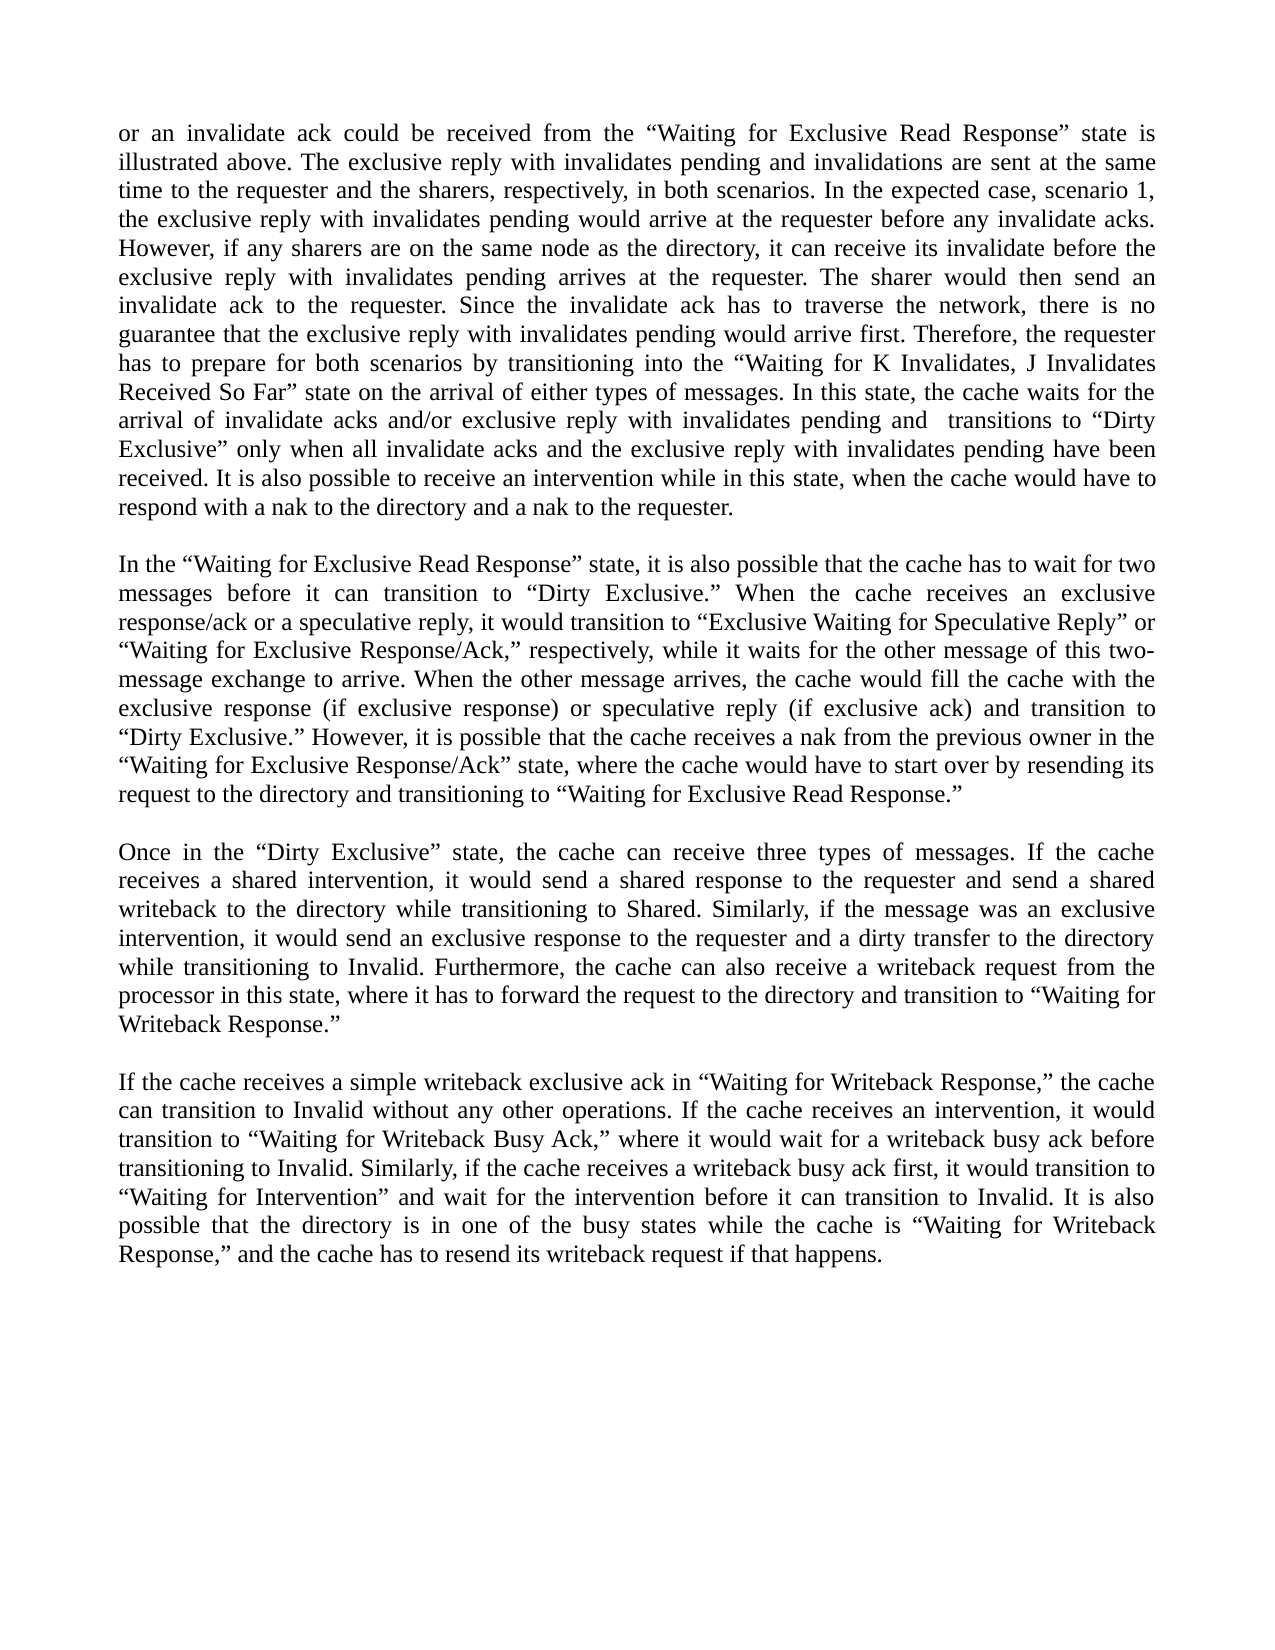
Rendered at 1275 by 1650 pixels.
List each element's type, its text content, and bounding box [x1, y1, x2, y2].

text or an invalidate ack could be received from the “Waiting for Exclusive Read Response” state is illustrated above. The exclusive reply with invalidates pending and invalidations are sent at the same time to the requester and the sharers, respectively, in both scenarios. In the expected case, scenario 1, the exclusive reply with invalidates pending would arrive at the requester before any invalidate acks. However, if any sharers are on the same node as the directory, it can receive its invalidate before the exclusive reply with invalidates pending arrives at the requester. The sharer would then send an invalidate ack to the requester. Since the invalidate ack has to traverse the network, there is no guarantee that the exclusive reply with invalidates pending would arrive first. Therefore, the requester has to prepare for both scenarios by transitioning into the “Waiting for K Invalidates, J Invalidates Received So Far” state on the arrival of either types of messages. In this state, the cache waits for the arrival of invalidate acks and/or exclusive reply with invalidates pending and transitions to “Dirty Exclusive” only when all invalidate acks and the exclusive reply with invalidates pending have been received. It is also possible to receive an intervention while in this state, when the cache would have to respond with a nak to the directory and a nak to the requester. [118, 118, 1157, 521]
text In the “Waiting for Exclusive Read Response” state, it is also possible that the cache has to wait for two messages before it can transition to “Dirty Exclusive.” When the cache receives an exclusive response/ack or a speculative reply, it would transition to “Exclusive Waiting for Speculative Reply” or “Waiting for Exclusive Response/Ack,” respectively, while it waits for the other message of this two-message exchange to arrive. When the other message arrives, the cache would fill the cache with the exclusive response (if exclusive response) or speculative reply (if exclusive ack) and transition to “Dirty Exclusive.” However, it is possible that the cache receives a nak from the previous owner in the “Waiting for Exclusive Response/Ack” state, where the cache would have to start over by resending its request to the directory and transitioning to “Waiting for Exclusive Read Response.” [118, 549, 1157, 808]
text Once in the “Dirty Exclusive” state, the cache can receive three types of messages. If the cache receives a shared intervention, it would send a shared response to the requester and send a shared writeback to the directory while transitioning to Shared. Similarly, if the message was an exclusive intervention, it would send an exclusive response to the requester and a dirty transfer to the directory while transitioning to Invalid. Furthermore, the cache can also receive a writeback request from the processor in this state, where it has to forward the request to the directory and transition to “Waiting for Writeback Response.” [118, 837, 1157, 1038]
text If the cache receives a simple writeback exclusive ack in “Waiting for Writeback Response,” the cache can transition to Invalid without any other operations. If the cache receives an intervention, it would transition to “Waiting for Writeback Busy Ack,” where it would wait for a writeback busy ack before transitioning to Invalid. Similarly, if the cache receives a writeback busy ack first, it would transition to “Waiting for Intervention” and wait for the intervention before it can transition to Invalid. It is also possible that the directory is in one of the busy states while the cache is “Waiting for Writeback Response,” and the cache has to resend its writeback request if that happens. [118, 1067, 1157, 1268]
